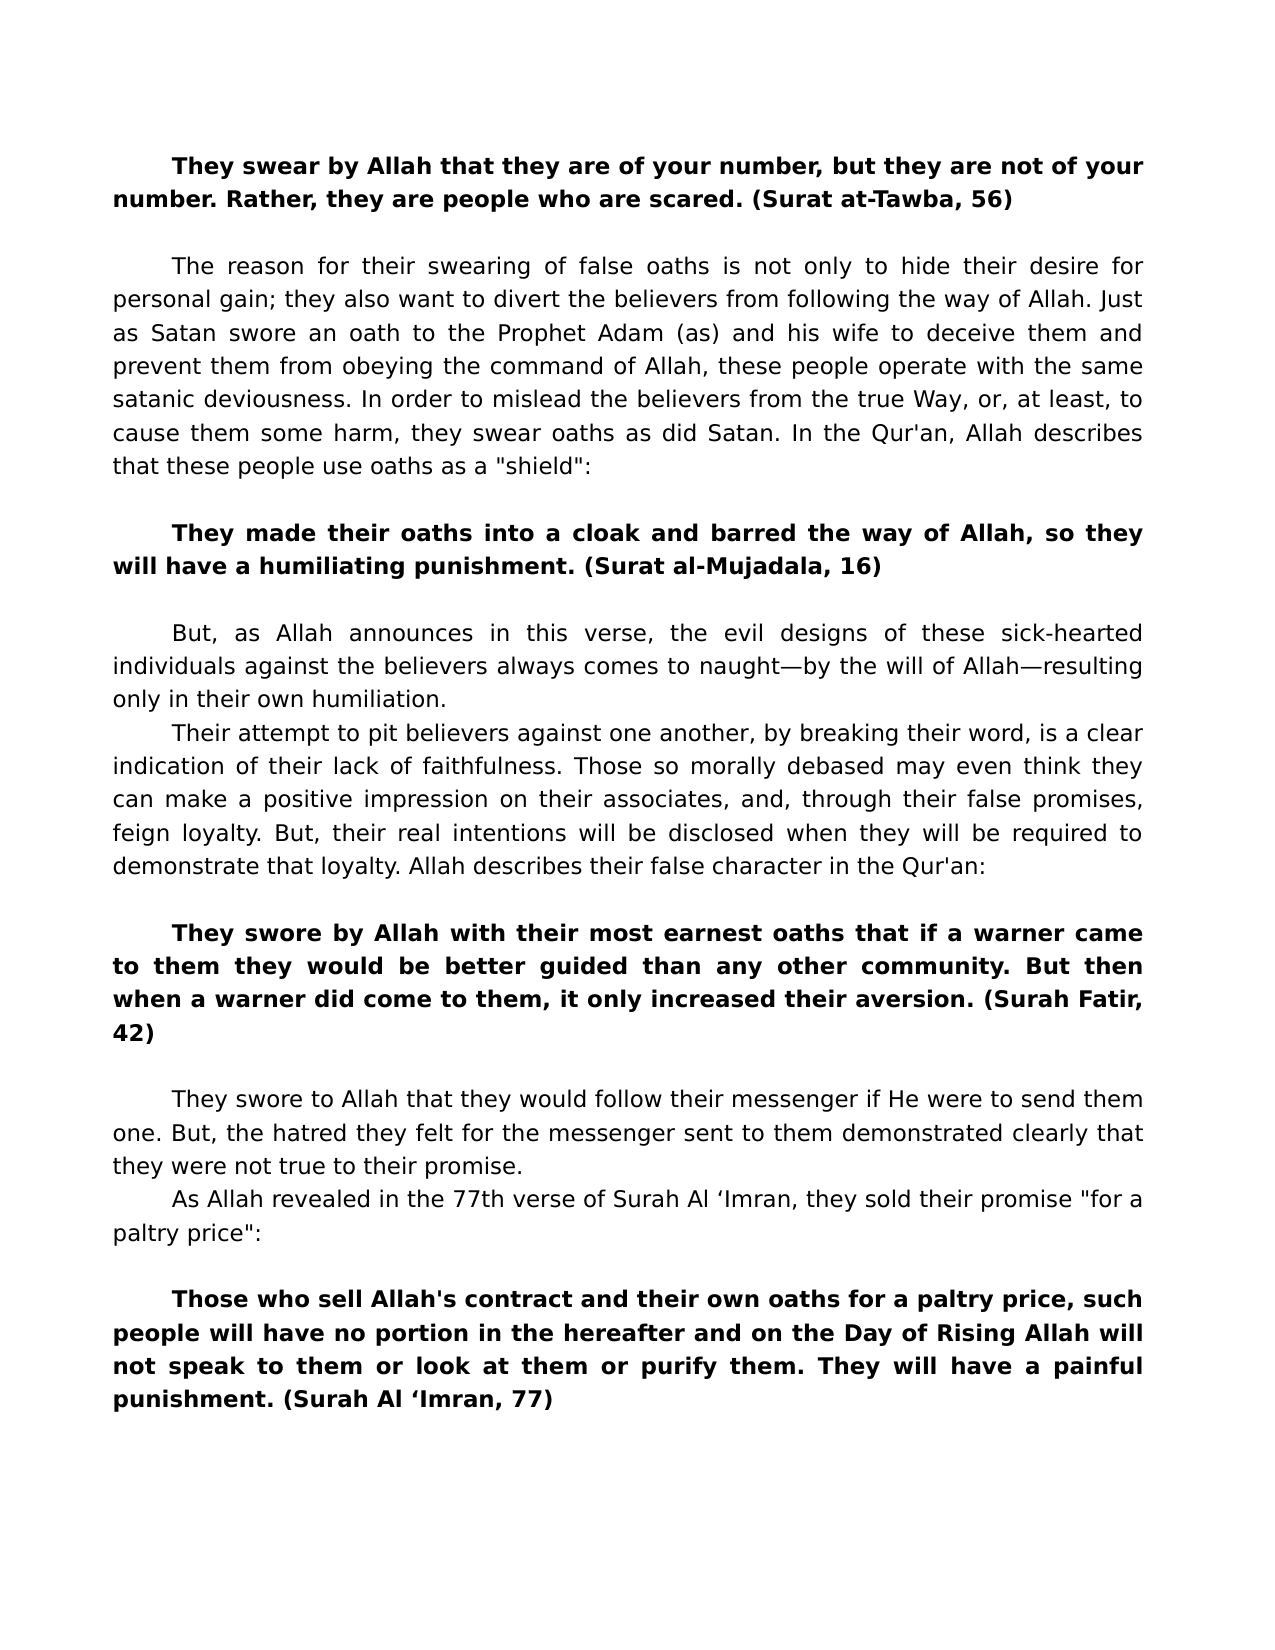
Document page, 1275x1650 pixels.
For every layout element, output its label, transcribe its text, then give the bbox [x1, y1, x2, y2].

text Those who sell Allah's contract and their own oaths for a paltry price, such people will have no portion in the hereafter and on the Day of Rising Allah will not speak to them or look at them or purify them. They will have a painful punishment. (Surah Al ‘Imran, 77) [112, 1281, 1145, 1414]
text But, as Allah announces in this verse, the evil designs of these sick-hearted individuals against the believers always comes to naught—by the will of Allah—resulting only in their own humiliation. [112, 614, 1145, 714]
text They swore to Allah that they would follow their messenger if He were to send them one. But, the hatred they felt for the messenger sent to them demonstrated clearly that they were not true to their promise. [112, 1081, 1145, 1181]
text The reason for their swearing of false oaths is not only to hide their desire for personal gain; they also want to divert the believers from following the way of Allah. Just as Satan swore an oath to the Prophet Adam (as) and his wife to deceive them and prevent them from obeying the command of Allah, these people operate with the same satanic deviousness. In order to mislead the believers from the true Way, or, at least, to cause them some harm, they swear oaths as did Satan. In the Qur'an, Allah describes that these people use oaths as a "shield": [112, 248, 1145, 481]
text They swore by Allah with their most earnest oaths that if a warner came to them they would be better guided than any other community. But then when a warner did come to them, it only increased their aversion. (Surah Fatir, 42) [112, 914, 1145, 1048]
text They made their oaths into a cloak and barred the way of Allah, so they will have a humiliating punishment. (Surat al-Mujadala, 16) [112, 514, 1145, 581]
text Their attempt to pit believers against one another, by breaking their word, is a clear indication of their lack of faithfulness. Those so morally debased may even think they can make a positive impression on their associates, and, through their false promises, feign loyalty. But, their real intentions will be disclosed when they will be required to demonstrate that loyalty. Allah describes their false character in the Qur'an: [112, 714, 1145, 881]
text As Allah revealed in the 77th verse of Surah Al ‘Imran, they sold their promise "for a paltry price": [112, 1181, 1145, 1248]
text They swear by Allah that they are of your number, but they are not of your number. Rather, they are people who are scared. (Surat at-Tawba, 56) [112, 148, 1145, 214]
